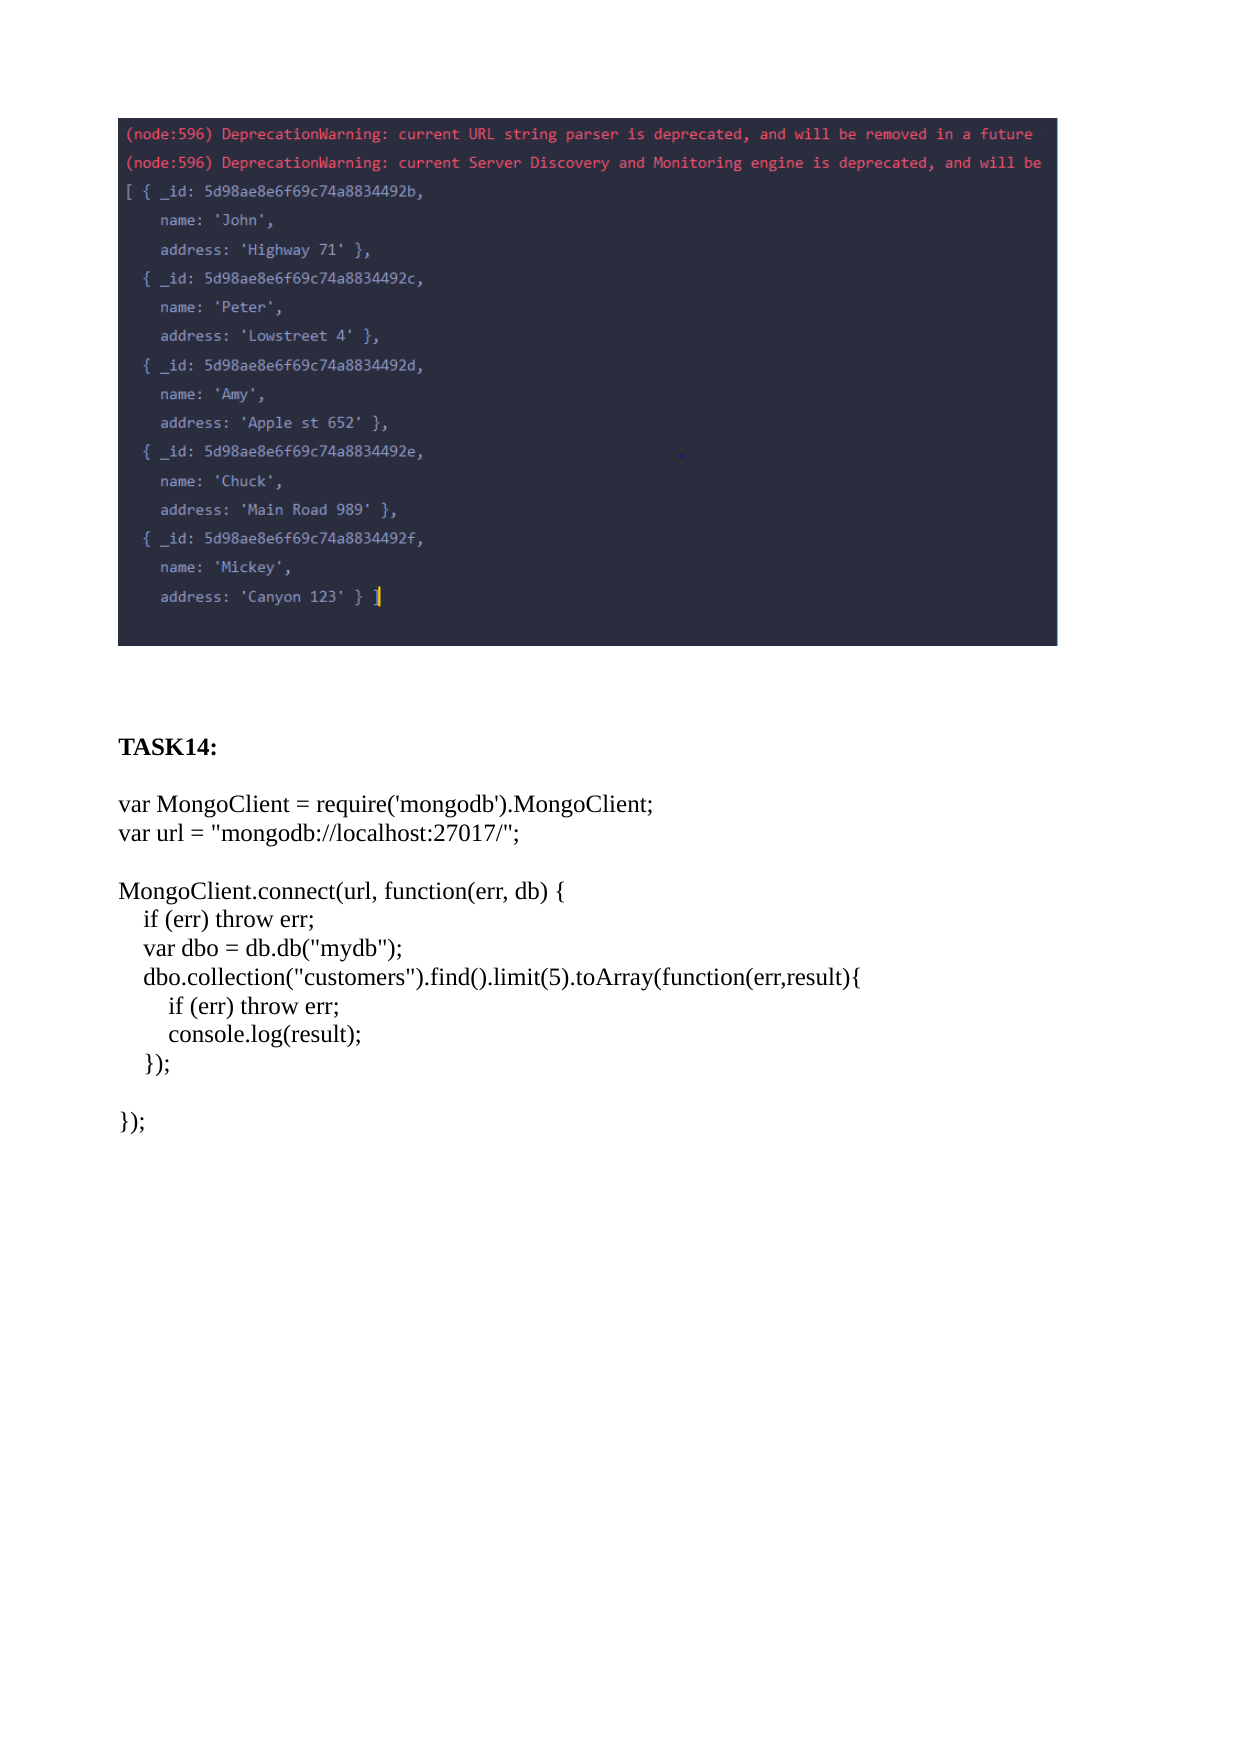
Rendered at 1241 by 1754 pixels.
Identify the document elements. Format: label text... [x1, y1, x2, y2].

text var MongoClient = require('mongodb').MongoClient; var url = "mongodb://localhost:27017/"; MongoClient.connect(url, function(err, db) { if (err) throw err; var dbo = db.db("mydb"); dbo.collection("customers").find().limit(5).toArray(function(err,result){ if (err) throw err; console.log(result); }); }); [118, 789, 1122, 1134]
picture [118, 118, 1058, 646]
text TASK14: [118, 732, 1122, 761]
